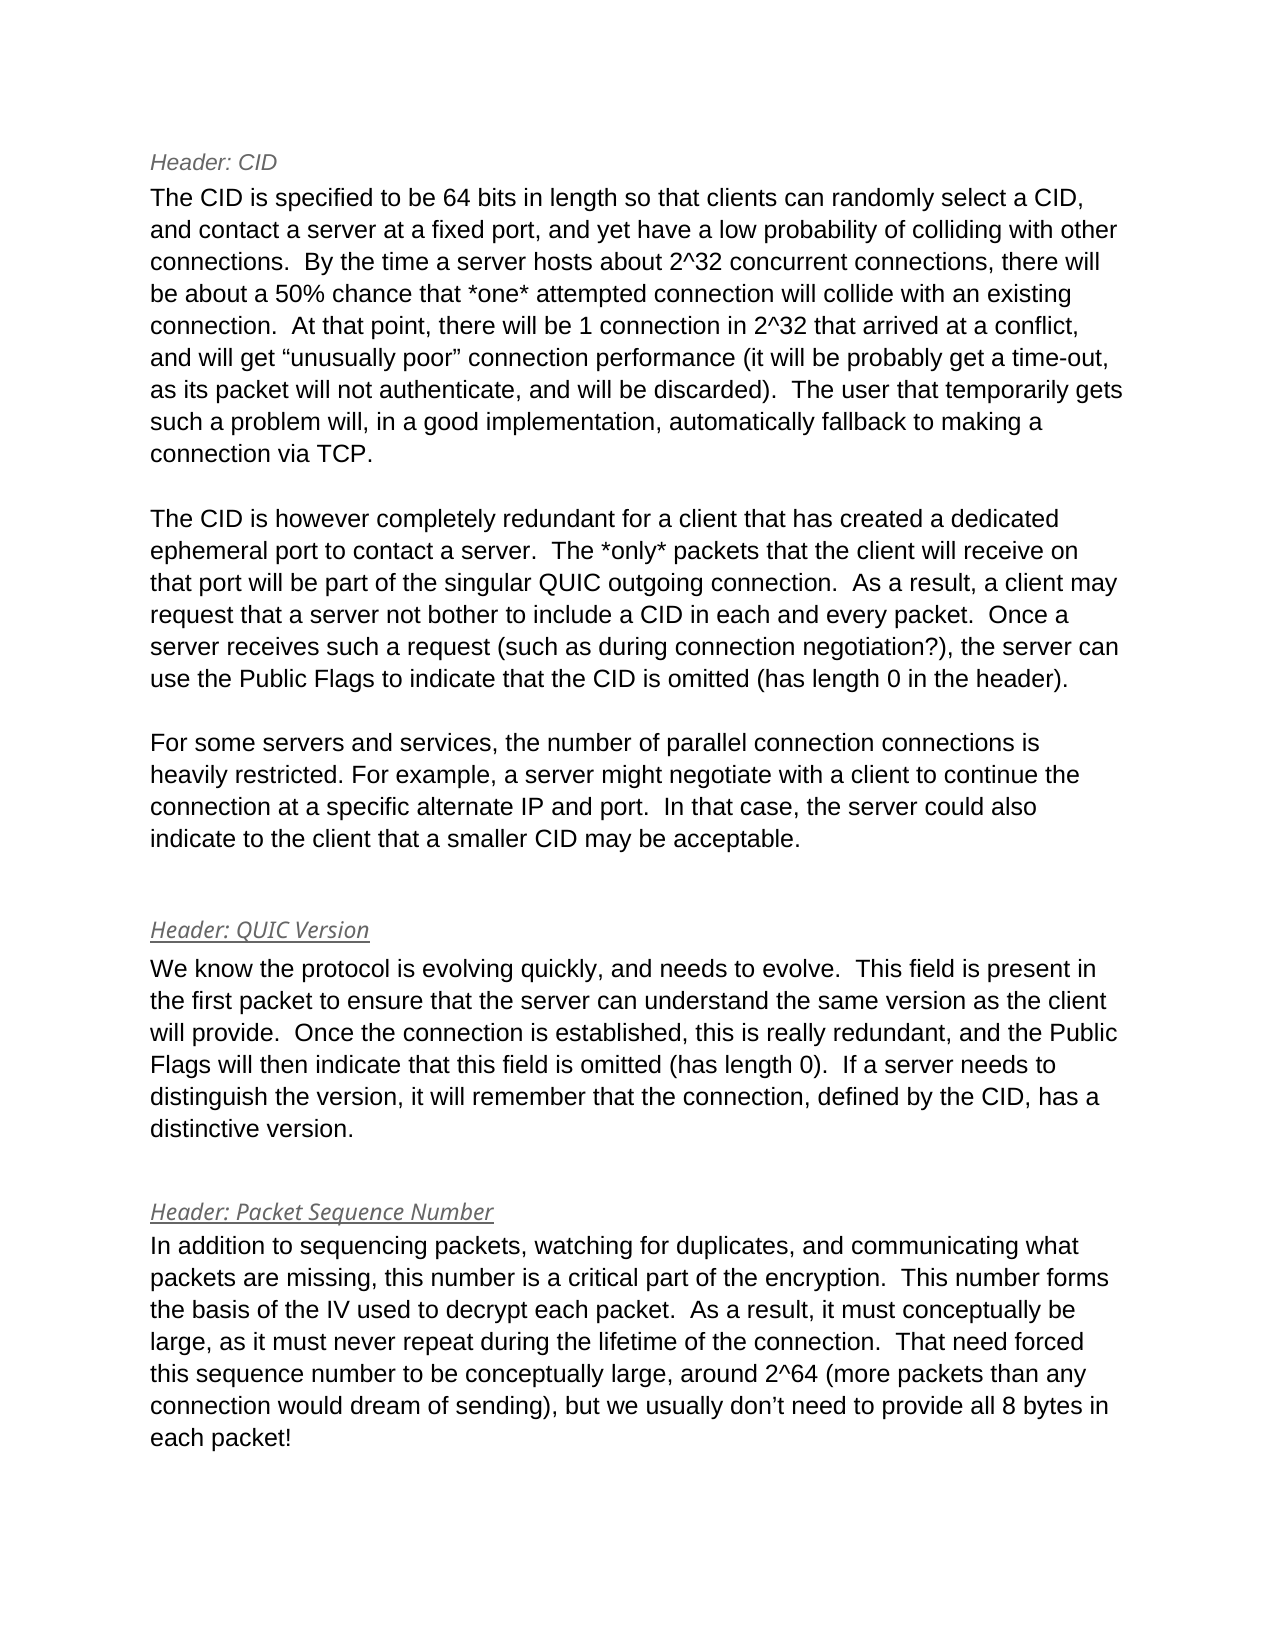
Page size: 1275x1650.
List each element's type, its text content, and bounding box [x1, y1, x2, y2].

text The CID is however completely redundant for a client that has created a dedicated ephemeral port to contact a server. The *only* packets that the client will receive on that port will be part of the singular QUIC outgoing connection. As a result, a client may request that a server not bother to include a CID in each and every packet. Once a server receives such a request (such as during connection negotiation?), the server can use the Public Flags to indicate that the CID is omitted (has length 0 in the header). [150, 504, 1125, 693]
subtitle Header: QUIC Version [150, 914, 1125, 946]
text We know the protocol is evolving quickly, and needs to evolve. This field is present in the first packet to ensure that the server can understand the same version as the client will provide. Once the connection is established, this is really redundant, and the Public Flags will then indicate that this field is omitted (has length 0). If a server needs to distinguish the version, it will remember that the connection, defined by the CID, has a distinctive version. [150, 954, 1125, 1143]
text The CID is specified to be 64 bits in length so that clients can randomly select a CID, and contact a server at a fixed port, and yet have a low probability of colliding with other connections. By the time a server hosts about 2^32 concurrent connections, there will be about a 50% chance that *one* attempted connection will collide with an existing connection. At that point, there will be 1 connection in 2^32 that arrived at a conflict, and will get “unusually poor” connection performance (it will be probably get a time-out, as its packet will not authenticate, and will be discarded). The user that temporarily gets such a problem will, in a good implementation, automatically fallback to making a connection via TCP. [150, 183, 1125, 468]
text For some servers and services, the number of parallel connection connections is heavily restricted. For example, a server might negotiate with a client to continue the connection at a specific alternate IP and port. In that case, the server could also indicate to the client that a smaller CID may be acceptable. [150, 729, 1125, 853]
subtitle Header: CID [150, 150, 1125, 176]
text In addition to sequencing packets, watching for duplicates, and communicating what packets are missing, this number is a critical part of the encryption. This number forms the basis of the IV used to decrypt each packet. As a result, it must conceptually be large, as it must never repeat during the lifetime of the connection. That need forced this sequence number to be conceptually large, around 2^64 (more packets than any connection would dream of sending), but we usually don’t need to provide all 8 bytes in each packet! [150, 1232, 1125, 1452]
subtitle Header: Packet Sequence Number [150, 1196, 1125, 1227]
